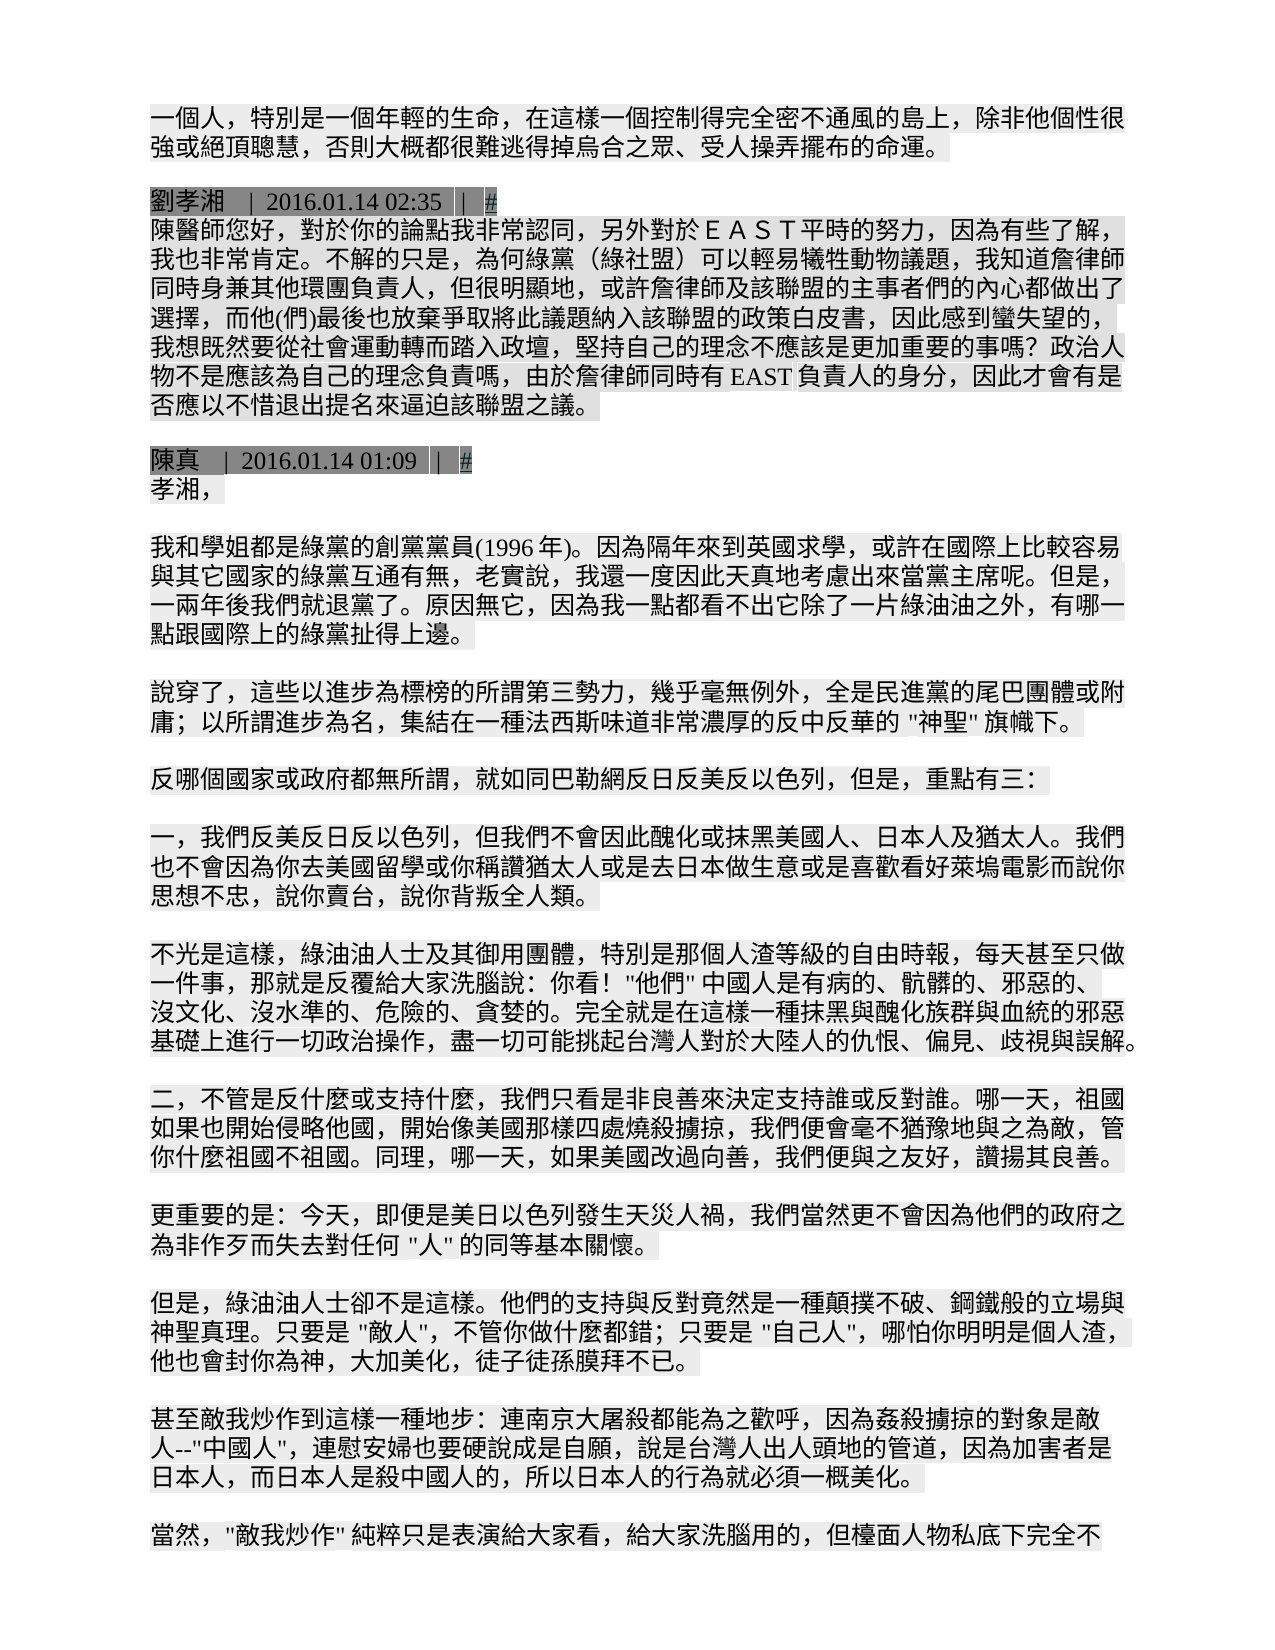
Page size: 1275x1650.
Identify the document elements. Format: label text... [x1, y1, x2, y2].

text 一個人，特別是一個年輕的生命，在這樣一個控制得完全密不通風的島上，除非他個性很強或絕頂聰慧，否則大概都很難逃得掉烏合之眾、受人操弄擺布的命運。 [150, 75, 1125, 162]
text 孝湘， 我和學姐都是綠黨的創黨黨員(1996年)。因為隔年來到英國求學，或許在國際上比較容易與其它國家的綠黨互通有無，老實說，我還一度因此天真地考慮出來當黨主席呢。但是，一兩年後我們就退黨了。原因無它，因為我一點都看不出它除了一片綠油油之外，有哪一點跟國際上的綠黨扯得上邊。 說穿了，這些以進步為標榜的所謂第三勢力，幾乎毫無例外，全是民進黨的尾巴團體或附庸；以所謂進步為名，集結在一種法西斯味道非常濃厚的反中反華的 "神聖" 旗幟下。 反哪個國家或政府都無所謂，就如同巴勒網反日反美反以色列，但是，重點有三： 一，我們反美反日反以色列，但我們不會因此醜化或抹黑美國人、日本人及猶太人。我們也不會因為你去美國留學或你稱讚猶太人或是去日本做生意或是喜歡看好萊塢電影而說你思想不忠，說你賣台，說你背叛全人類。 不光是這樣，綠油油人士及其御用團體，特別是那個人渣等級的自由時報，每天甚至只做一件事，那就是反覆給大家洗腦說：你看！"他們" 中國人是有病的、骯髒的、邪惡的、沒文化、沒水準的、危險的、貪婪的。完全就是在這樣一種抹黑與醜化族群與血統的邪惡基礎上進行一切政治操作，盡一切可能挑起台灣人對於大陸人的仇恨、偏見、歧視與誤解。 二，不管是反什麼或支持什麼，我們只看是非良善來決定支持誰或反對誰。哪一天，祖國如果也開始侵略他國，開始像美國那樣四處燒殺擄掠，我們便會毫不猶豫地與之為敵，管你什麼祖國不祖國。同理，哪一天，如果美國改過向善，我們便與之友好，讚揚其良善。 更重要的是：今天，即便是美日以色列發生天災人禍，我們當然更不會因為他們的政府之為非作歹而失去對任何 "人" 的同等基本關懷。 但是，綠油油人士卻不是這樣。他們的支持與反對竟然是一種顛撲不破、鋼鐵般的立場與神聖真理。只要是 "敵人"，不管你做什麼都錯；只要是 "自己人"，哪怕你明明是個人渣，他也會封你為神，大加美化，徒子徒孫膜拜不已。 甚至敵我炒作到這樣一種地步：連南京大屠殺都能為之歡呼，因為姦殺擄掠的對象是敵人--"中國人"，連慰安婦也要硬說成是自願，說是台灣人出人頭地的管道，因為加害者是日本人，而日本人是殺中國人的，所以日本人的行為就必須一概美化。 當然，"敵我炒作" 純粹只是表演給大家看，給大家洗腦用的，但檯面人物私底下完全不是這樣。這些人從來、完全都不曾懷有任何具有真實意義的信念或信仰或立場，這一切敵我炒作，純粹就是藉以撈取一己利益的工具和手段，但其徒子徒孫們卻當真了，以為檯面上這些人真的個個像文天祥，擁有浩然之氣，堅持什麼漢賊不兩立。 三，我們如果想賣羊肉，就掛羊頭，想賣狗肉，就掛狗頭，我們盡量不會在道德上喪失最基本的一致性。但是，綠油油的商店就不是這樣了。種種美妙動人的所謂理想全是看顏色辦事。什麼自由民主與人權，什麼言論自由、環保、居住正義、弱勢關懷、反財團反對炒地皮等等等，天花亂墜一大堆啦，往往只是一種鬥爭工具。 這就好像比方說哪天我弄了一個動保團體，推廣動物權。結果呢，我怎麼推廣動物權呢？我整天盯著 "敵人" 家裏的貓狗看，密切觀察他們有沒有吃飽飽有沒有洗香香。萬一哪一天被我抓到晚上沒有給牠們蓋被被，害牠們被蚊子咬咬了，我就會大舉抗議抗議，說他們迫害動物權。可是，我們 "自己人" 明明每天吃狗肉喝貓肉湯，卻竟然無所謂；萬一有人舉發，我們還會說那是司法追殺，說是共匪要消滅咱台灣人的陰謀。 黨外時，我常引用某人的一句話說，今天即便黨外推出一隻青蛙出來選舉，我也會投票給他。同樣的話至今仍然適用，只是藍綠剛好整個倒了過來。只要是藍的，哪怕是推出一隻蜻蜓當候選人，我也會投票給他。 為什麼會這樣呢？為什麼一隻青蛙一隻蜻蜓必然會贏過一個人呢？正常狀況下是不可能這樣的。難道是因為某種政見主張或立場？當然不是。 兩個東西，如果相差不多，如果兩者的差別只是一種見仁見智上的技術性差異，那麼，選誰其實意義不大。至少對我來說，意義不大。對於任何相對性的意見，我通常都沒意見。意見、主張、立場等等這些東西是很瑣碎而無關緊要的，重要的仍然是那最基本的美善，最基本的道德一致性。 今天，如果我們是在談一種人與人之間的情感與婚友往來，大家肯定很容易就能想通這個道理，但是，一旦放在公眾層面上，大家似乎就糊塗了。 比方說，假設今天有人對你很好，百般逢迎，但他之所以對你好是因為他想攀附你的權勢地位，或是想騙你的錢。這時候，我不相信你還會珍惜這樣一種 "友善"，我不相信你會不在乎這樣一種道德上的不一致；我更不相信你會不懂這個道理。 但是，同樣的道理一旦放到公眾事務上來，大家就裝不懂了。其實也許不是真的不懂，而是不在乎，因為你不認為公眾之事的良莠事實上會直接損及你的個人利益。 至於詹順貴律師，我不認識也不了解，電視上看過幾眼，直覺上是個令人尊敬的人，畢竟再爛的政黨都還是會有好人。我說的掛羊頭賣狗肉當然不是說個人不能擁有某種政治立場，而是說一個組織不應該以其所謂理想做為一種純粹用來打擊敵人但卻完全放縱自己人的工具。 在這一點上，動物社會研究會不管是哪一種顏色的人當理事長當然都沒有問題。在台灣，如此乾乾淨淨清清白白而且紮紮實實做事的社運團體少之又少，只能用 "極其罕見" 來形容。 [150, 475, 1125, 1551]
text 劉孝湘 | 2016.01.14 02:35 | # [150, 187, 1125, 216]
text 陳真 | 2016.01.14 01:09 | # [150, 446, 1125, 475]
text 陳醫師您好，對於你的論點我非常認同，另外對於ＥＡＳＴ平時的努力，因為有些了解，我也非常肯定。不解的只是，為何綠黨（綠社盟）可以輕易犧牲動物議題，我知道詹律師同時身兼其他環團負責人，但很明顯地，或許詹律師及該聯盟的主事者們的內心都做出了選擇，而他(們)最後也放棄爭取將此議題納入該聯盟的政策白皮書，因此感到蠻失望的，我想既然要從社會運動轉而踏入政壇，堅持自己的理念不應該是更加重要的事嗎？政治人物不是應該為自己的理念負責嗎，由於詹律師同時有EAST負責人的身分，因此才會有是否應以不惜退出提名來逼迫該聯盟之議。 [150, 216, 1125, 421]
